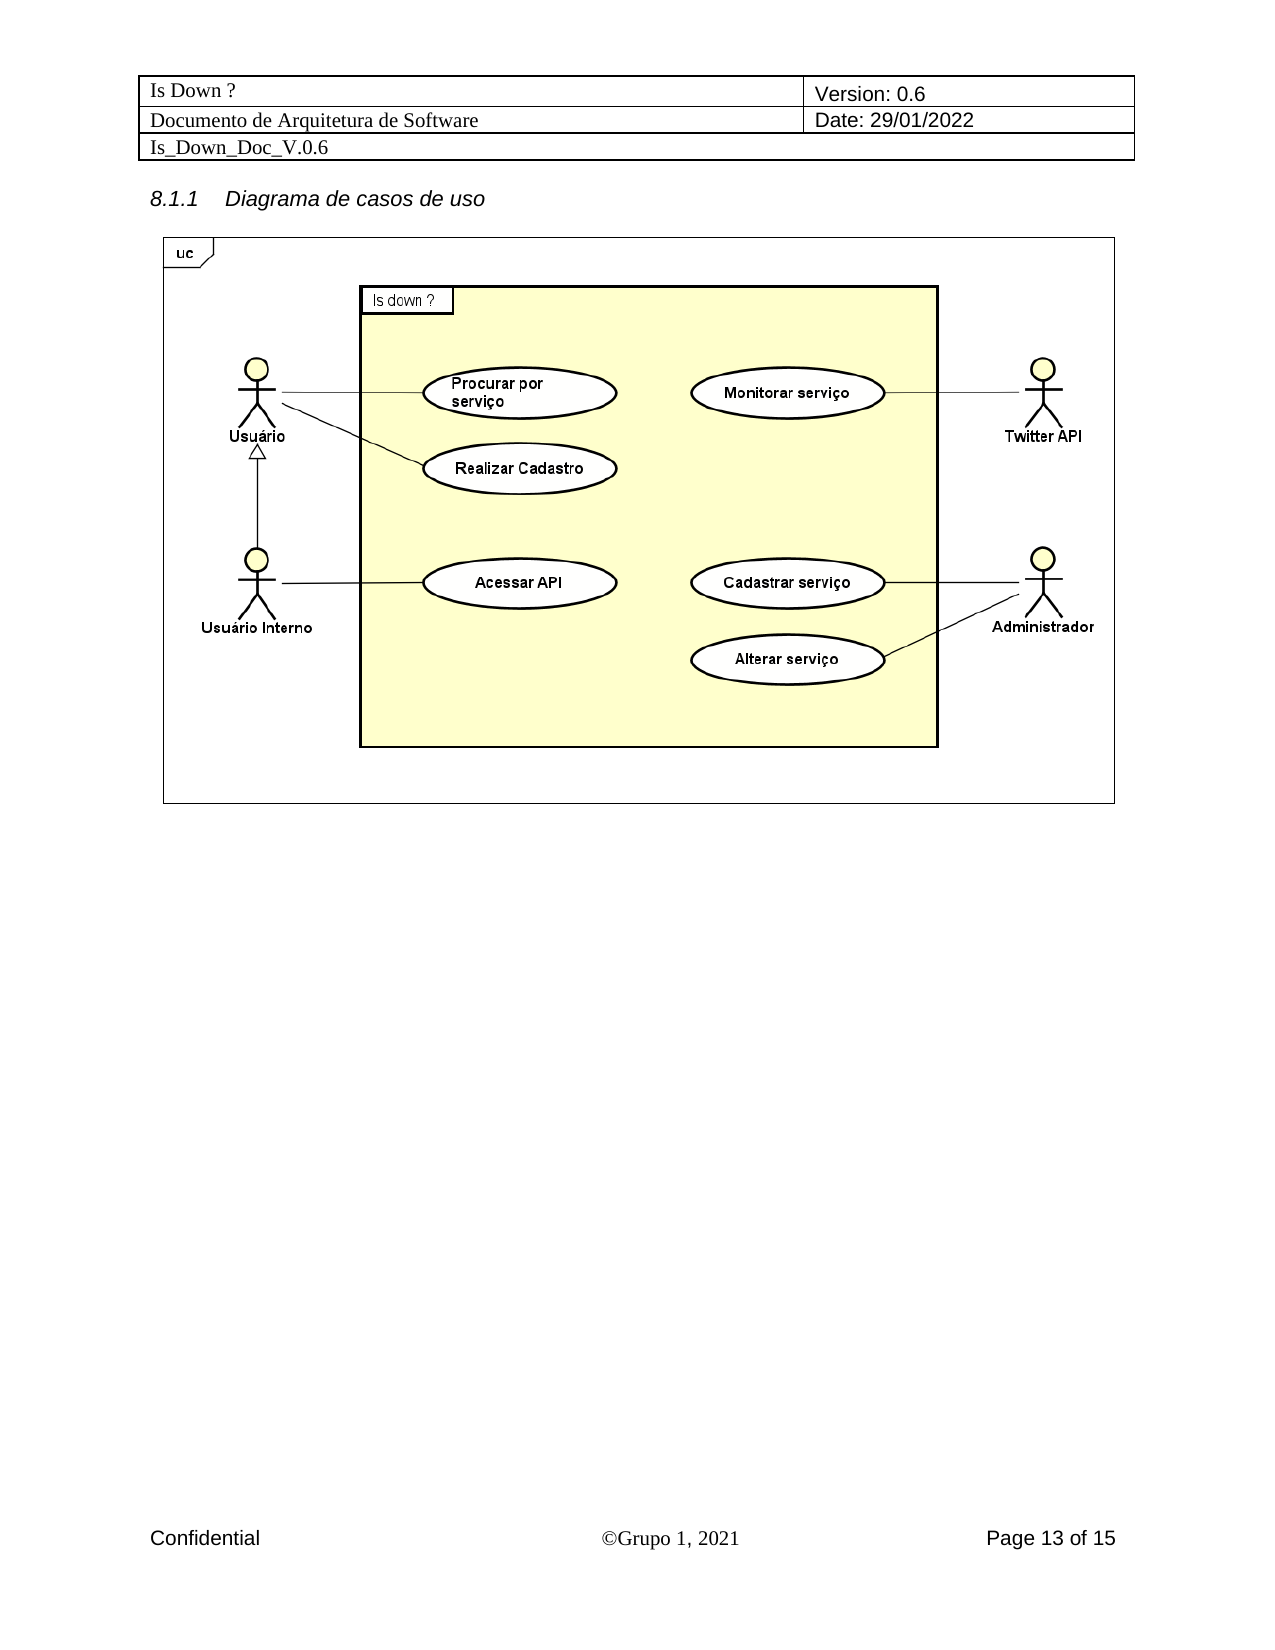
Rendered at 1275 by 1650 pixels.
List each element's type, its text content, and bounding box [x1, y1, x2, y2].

subtitle Diagrama de casos de uso [150, 185, 1125, 211]
picture [150, 224, 1125, 815]
